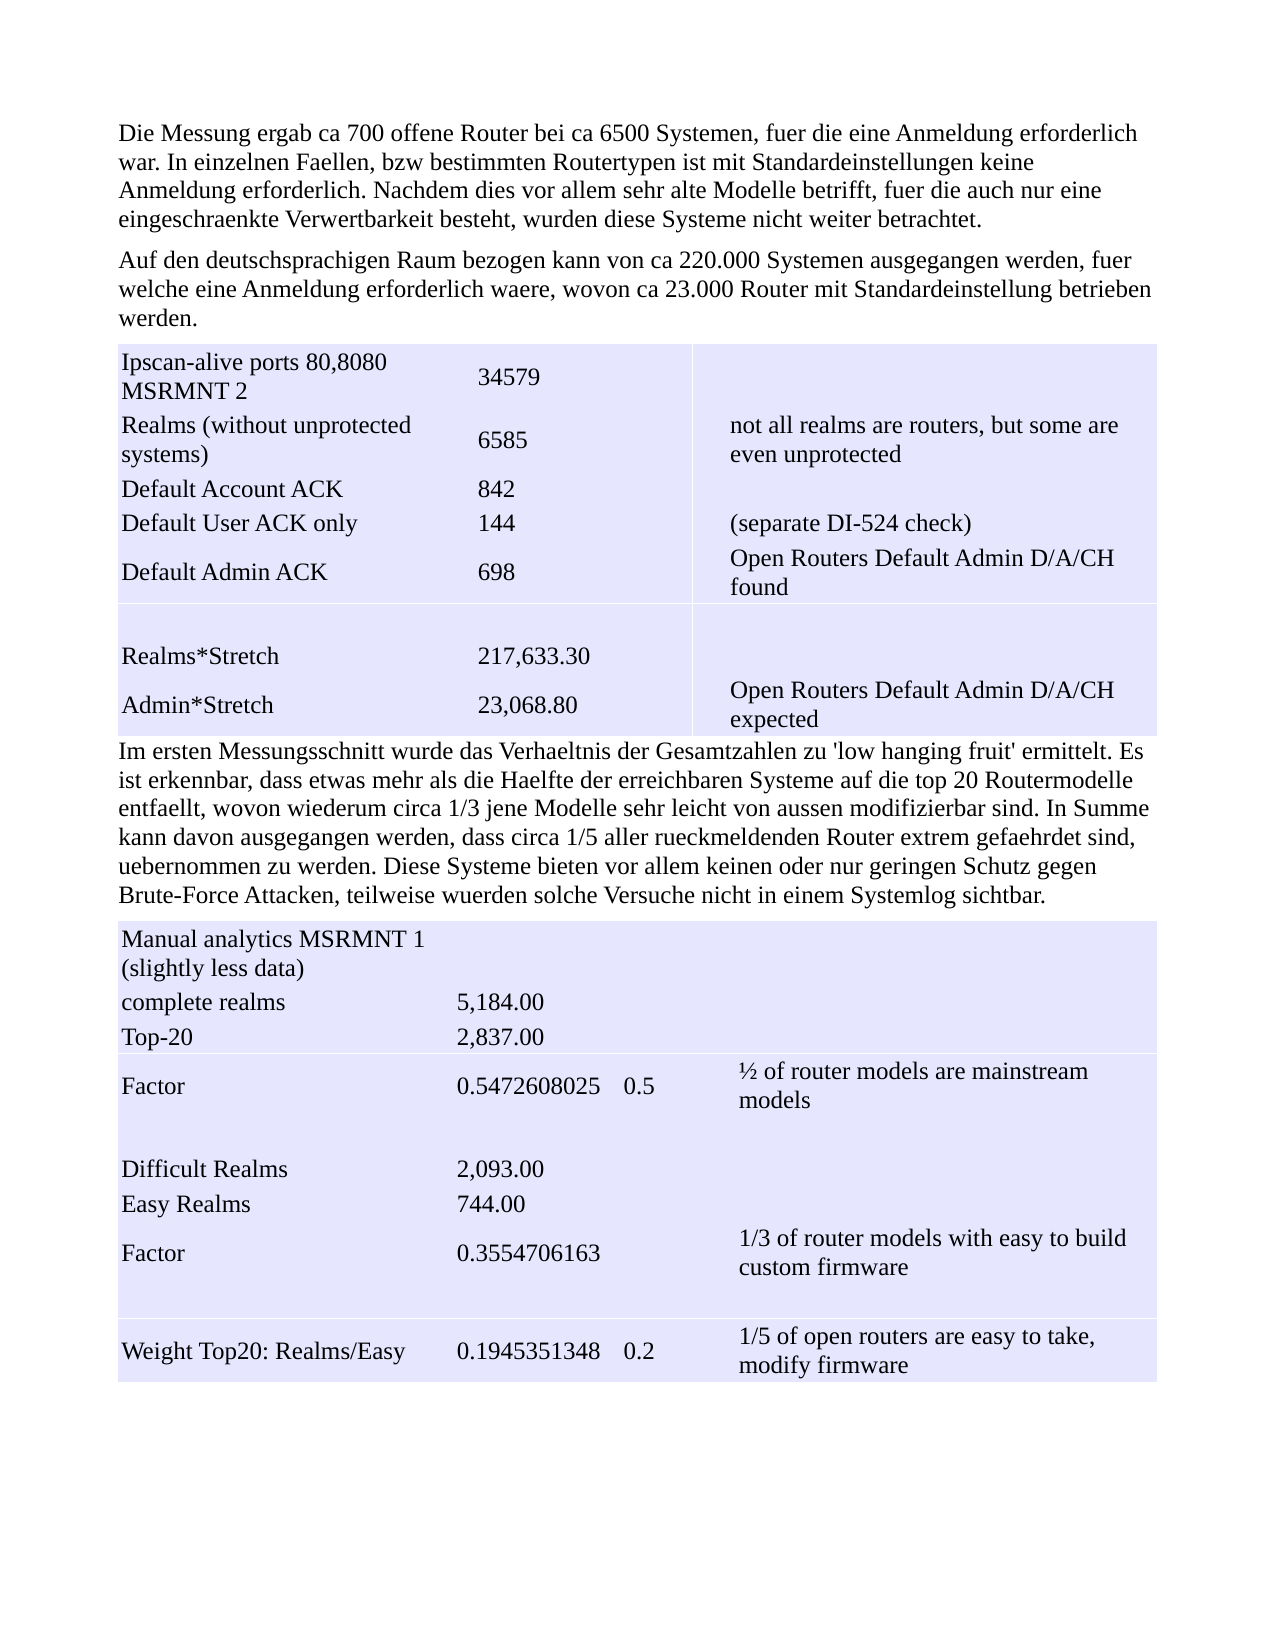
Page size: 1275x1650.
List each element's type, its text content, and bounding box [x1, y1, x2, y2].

table_cell Factor [118, 1054, 454, 1117]
table_cell [727, 604, 1157, 638]
table_cell 23,068.80 [475, 673, 631, 736]
table_cell 2,093.00 [454, 1151, 620, 1186]
table_header [736, 921, 1157, 984]
table_cell [631, 408, 692, 471]
text Im ersten Messungsschnitt wurde das Verhaeltnis der Gesamtzahlen zu 'low hanging fruit' ermittelt. Es ist erkennbar, dass etwas mehr als die Haelfte der erreichbaren Systeme auf die top 20 Routermodelle entfaellt, wovon wiederum circa 1/3 jene Modelle sehr leicht von aussen modifizierbar sind. In Summe kann davon ausgegangen werden, dass circa 1/5 aller rueckmeldenden Router extrem gefaehrdet sind, uebernommen zu werden. Diese Systeme bieten vor allem keinen oder nur geringen Schutz gegen Brute-Force Attacken, teilweise wuerden solche Versuche nicht in einem Systemlog sichtbar. [118, 736, 1157, 908]
table_cell [118, 1117, 454, 1151]
table_cell Top-20 [118, 1019, 454, 1053]
table_cell [118, 1284, 454, 1318]
table_cell [620, 1284, 701, 1318]
text Auf den deutschsprachigen Raum bezogen kann von ca 220.000 Systemen ausgegangen werden, fuer welche eine Anmeldung erforderlich waere, wovon ca 23.000 Router mit Standardeinstellung betrieben werden. [118, 246, 1157, 332]
table_cell 0.5 [620, 1054, 701, 1117]
table_cell [631, 673, 692, 736]
table_header [693, 344, 727, 408]
table_cell [736, 984, 1157, 1019]
table_cell [693, 540, 727, 603]
table_cell Difficult Realms [118, 1151, 454, 1186]
table_cell Realms*Stretch [118, 638, 475, 673]
table_header [701, 921, 736, 984]
table_cell [631, 604, 692, 638]
table_cell [631, 638, 692, 673]
table_cell [693, 506, 727, 540]
table_cell [701, 1319, 736, 1382]
table_cell [620, 1019, 701, 1053]
table_cell [118, 604, 475, 638]
table_cell 0.1945351348 [454, 1319, 620, 1382]
table_cell [620, 1221, 701, 1284]
table_cell 842 [475, 471, 631, 506]
table_cell Realms (without unprotected systems) [118, 408, 475, 471]
table_cell Weight Top20: Realms/Easy [118, 1319, 454, 1382]
table_cell [701, 1019, 736, 1053]
table_cell [631, 506, 692, 540]
table_cell [620, 1151, 701, 1186]
table_cell [693, 471, 727, 506]
table_cell [727, 638, 1157, 673]
table_cell 0.2 [620, 1319, 701, 1382]
table_cell [701, 1221, 736, 1284]
table_cell 0.3554706163 [454, 1221, 620, 1284]
table_cell 698 [475, 540, 631, 603]
table_cell 1/5 of open routers are easy to take, modify firmware [736, 1319, 1157, 1382]
table_header Ipscan-alive ports 80,8080 MSRMNT 2 [118, 344, 475, 408]
table_cell not all realms are routers, but some are even unprotected [727, 408, 1157, 471]
table_header [454, 921, 620, 984]
table_cell [693, 408, 727, 471]
table_cell 2,837.00 [454, 1019, 620, 1053]
table_cell [727, 471, 1157, 506]
table_cell Admin*Stretch [118, 673, 475, 736]
table_cell 0.5472608025 [454, 1054, 620, 1117]
table_cell Factor [118, 1221, 454, 1284]
table_cell complete realms [118, 984, 454, 1019]
table_cell [475, 604, 631, 638]
table_cell Easy Realms [118, 1186, 454, 1221]
table_cell [693, 604, 727, 638]
table_cell (separate DI-524 check) [727, 506, 1157, 540]
table_cell [693, 673, 727, 736]
table_cell 744.00 [454, 1186, 620, 1221]
table_cell [631, 540, 692, 603]
table_header [727, 344, 1157, 408]
table_header [631, 344, 692, 408]
table_cell Default Account ACK [118, 471, 475, 506]
table_cell 5,184.00 [454, 984, 620, 1019]
table_cell [454, 1117, 620, 1151]
table_cell [736, 1151, 1157, 1186]
table_cell Open Routers Default Admin D/A/CH expected [727, 673, 1157, 736]
table_cell [620, 984, 701, 1019]
table_cell [736, 1117, 1157, 1151]
table_cell Open Routers Default Admin D/A/CH found [727, 540, 1157, 603]
table_cell [454, 1284, 620, 1318]
table_cell [631, 471, 692, 506]
table_cell [693, 638, 727, 673]
table_cell 217,633.30 [475, 638, 631, 673]
table_cell 144 [475, 506, 631, 540]
text Die Messung ergab ca 700 offene Router bei ca 6500 Systemen, fuer die eine Anmeldung erforderlich war. In einzelnen Faellen, bzw bestimmten Routertypen ist mit Standardeinstellungen keine Anmeldung erforderlich. Nachdem dies vor allem sehr alte Modelle betrifft, fuer die auch nur eine eingeschraenkte Verwertbarkeit besteht, wurden diese Systeme nicht weiter betrachtet. [118, 118, 1157, 233]
table_cell [701, 1186, 736, 1221]
table_cell [701, 1151, 736, 1186]
table_cell [701, 1054, 736, 1117]
table_cell [736, 1019, 1157, 1053]
table_header [620, 921, 701, 984]
table_cell [701, 1284, 736, 1318]
table_cell ½ of router models are mainstream models [736, 1054, 1157, 1117]
table_cell [620, 1186, 701, 1221]
table_cell Default Admin ACK [118, 540, 475, 603]
table_cell [736, 1284, 1157, 1318]
table_cell 6585 [475, 408, 631, 471]
table_header 34579 [475, 344, 631, 408]
table_cell [620, 1117, 701, 1151]
table_header Manual analytics MSRMNT 1 (slightly less data) [118, 921, 454, 984]
table_cell [701, 1117, 736, 1151]
table_cell [736, 1186, 1157, 1221]
table_cell [701, 984, 736, 1019]
table_cell Default User ACK only [118, 506, 475, 540]
table_cell 1/3 of router models with easy to build custom firmware [736, 1221, 1157, 1284]
